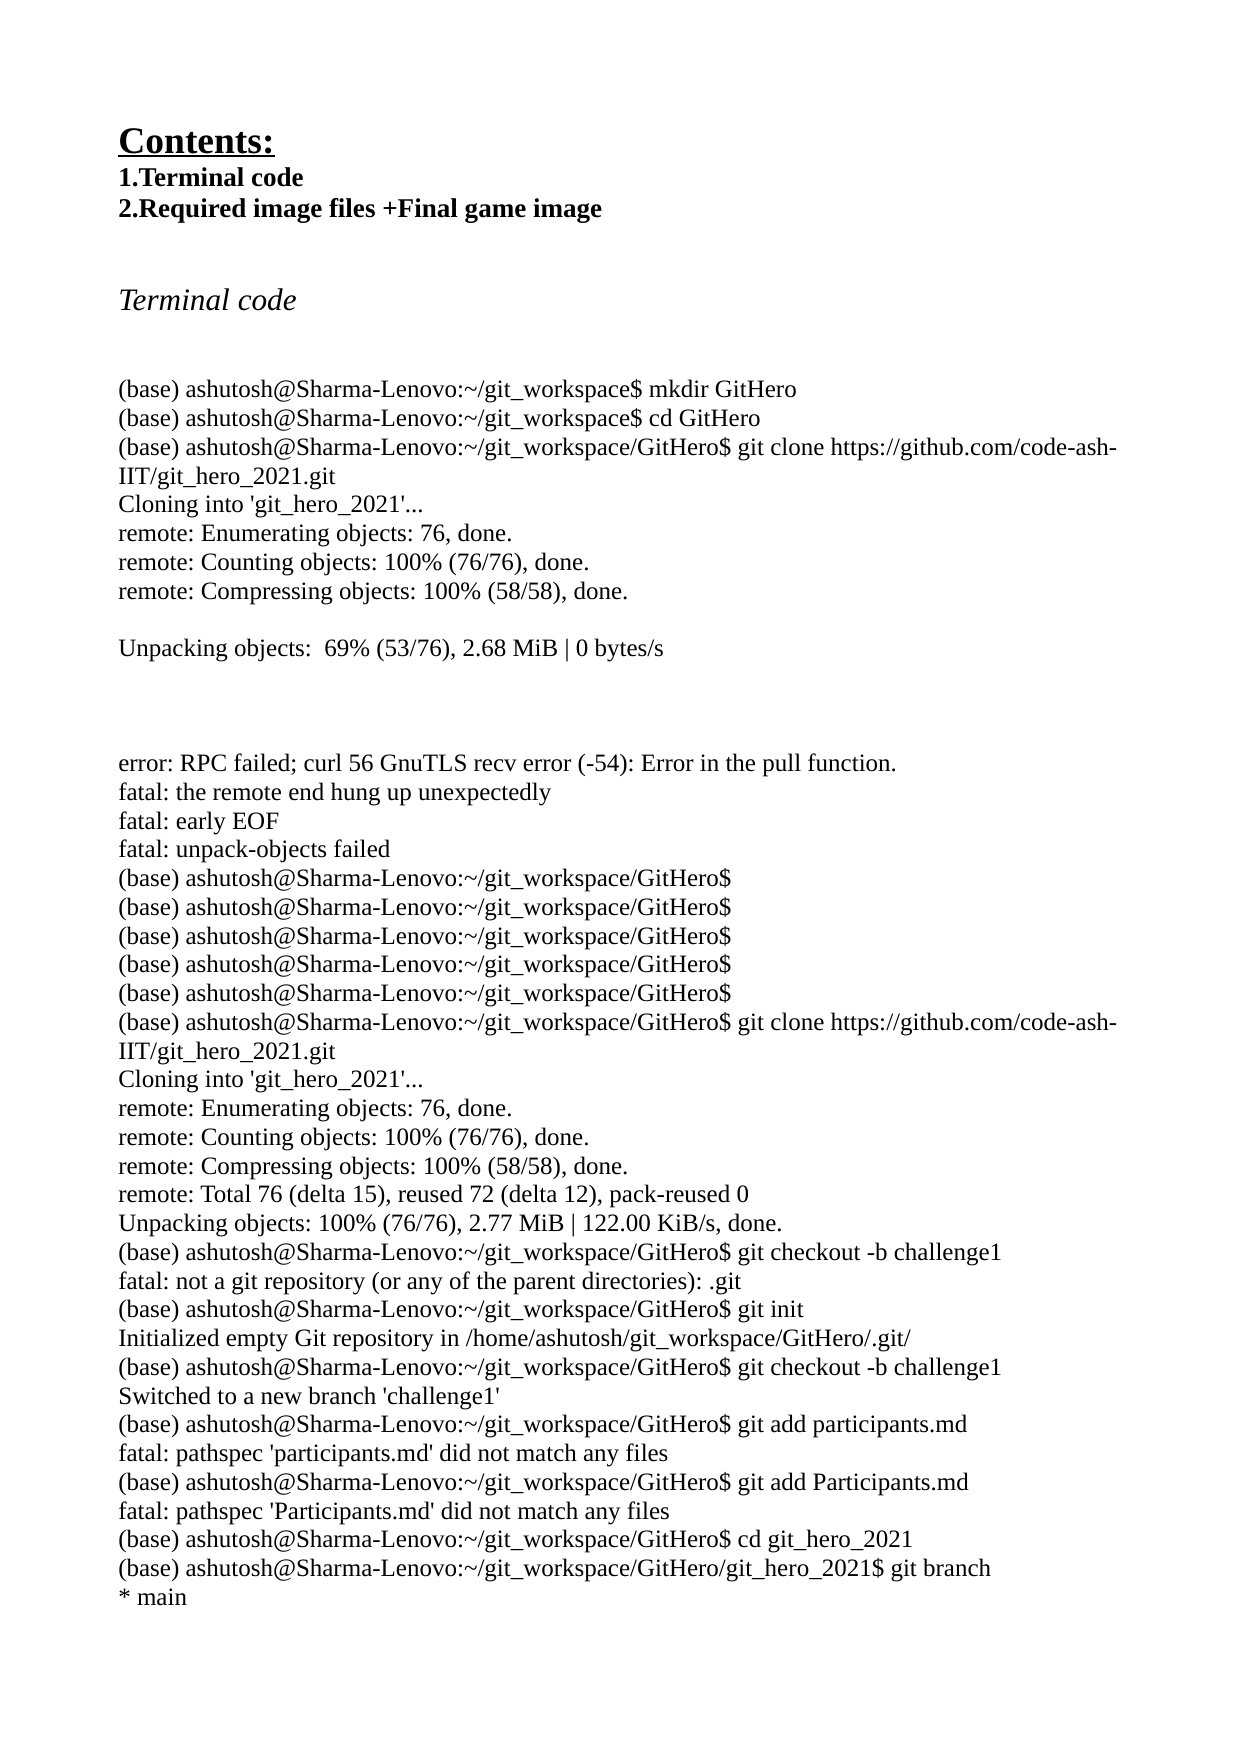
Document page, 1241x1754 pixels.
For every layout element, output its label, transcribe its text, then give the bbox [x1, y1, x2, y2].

text (base) ashutosh@Sharma-Lenovo:~/git_workspace/GitHero$ git init [118, 1294, 1122, 1323]
text (base) ashutosh@Sharma-Lenovo:~/git_workspace/GitHero$ [118, 863, 1122, 892]
text * main [118, 1582, 1122, 1611]
text (base) ashutosh@Sharma-Lenovo:~/git_workspace$ cd GitHero [118, 403, 1122, 432]
text (base) ashutosh@Sharma-Lenovo:~/git_workspace/GitHero$ [118, 921, 1122, 949]
text (base) ashutosh@Sharma-Lenovo:~/git_workspace/GitHero$ git checkout -b challenge1 [118, 1352, 1122, 1381]
text remote: Total 76 (delta 15), reused 72 (delta 12), pack-reused 0 [118, 1179, 1122, 1208]
text (base) ashutosh@Sharma-Lenovo:~/git_workspace/GitHero/git_hero_2021$ git branch [118, 1553, 1122, 1582]
text fatal: not a git repository (or any of the parent directories): .git [118, 1266, 1122, 1294]
text error: RPC failed; curl 56 GnuTLS recv error (-54): Error in the pull function. [118, 748, 1122, 777]
text Terminal code [118, 281, 1122, 317]
text (base) ashutosh@Sharma-Lenovo:~/git_workspace/GitHero$ [118, 949, 1122, 978]
text fatal: early EOF [118, 806, 1122, 834]
text Cloning into 'git_hero_2021'... [118, 489, 1122, 518]
text Initialized empty Git repository in /home/ashutosh/git_workspace/GitHero/.git/ [118, 1323, 1122, 1352]
text remote: Compressing objects: 100% (58/58), done. [118, 1151, 1122, 1179]
text fatal: pathspec 'Participants.md' did not match any files [118, 1496, 1122, 1524]
text Unpacking objects: 69% (53/76), 2.68 MiB | 0 bytes/s [118, 633, 1122, 662]
text remote: Enumerating objects: 76, done. [118, 1093, 1122, 1122]
text Unpacking objects: 100% (76/76), 2.77 MiB | 122.00 KiB/s, done. [118, 1208, 1122, 1237]
text (base) ashutosh@Sharma-Lenovo:~/git_workspace/GitHero$ git clone https://github.com/code-ash-IIT/git_hero_2021.git [118, 1007, 1122, 1064]
text remote: Counting objects: 100% (76/76), done. [118, 1122, 1122, 1151]
text (base) ashutosh@Sharma-Lenovo:~/git_workspace/GitHero$ git checkout -b challenge1 [118, 1237, 1122, 1266]
text 1.Terminal code [118, 161, 1122, 192]
text (base) ashutosh@Sharma-Lenovo:~/git_workspace/GitHero$ git clone https://github.com/code-ash-IIT/git_hero_2021.git [118, 432, 1122, 489]
text fatal: pathspec 'participants.md' did not match any files [118, 1438, 1122, 1467]
text Switched to a new branch 'challenge1' [118, 1381, 1122, 1409]
text Cloning into 'git_hero_2021'... [118, 1064, 1122, 1093]
text (base) ashutosh@Sharma-Lenovo:~/git_workspace/GitHero$ git add participants.md [118, 1409, 1122, 1438]
text remote: Counting objects: 100% (76/76), done. [118, 547, 1122, 576]
text (base) ashutosh@Sharma-Lenovo:~/git_workspace/GitHero$ cd git_hero_2021 [118, 1524, 1122, 1553]
text fatal: unpack-objects failed [118, 834, 1122, 863]
text (base) ashutosh@Sharma-Lenovo:~/git_workspace/GitHero$ git add Participants.md [118, 1467, 1122, 1496]
text (base) ashutosh@Sharma-Lenovo:~/git_workspace/GitHero$ [118, 892, 1122, 921]
text (base) ashutosh@Sharma-Lenovo:~/git_workspace/GitHero$ [118, 978, 1122, 1007]
text 2.Required image files +Final game image [118, 192, 1122, 223]
text fatal: the remote end hung up unexpectedly [118, 777, 1122, 806]
text Contents: [118, 118, 1122, 161]
text (base) ashutosh@Sharma-Lenovo:~/git_workspace$ mkdir GitHero [118, 374, 1122, 403]
text remote: Compressing objects: 100% (58/58), done. [118, 576, 1122, 604]
text remote: Enumerating objects: 76, done. [118, 518, 1122, 547]
